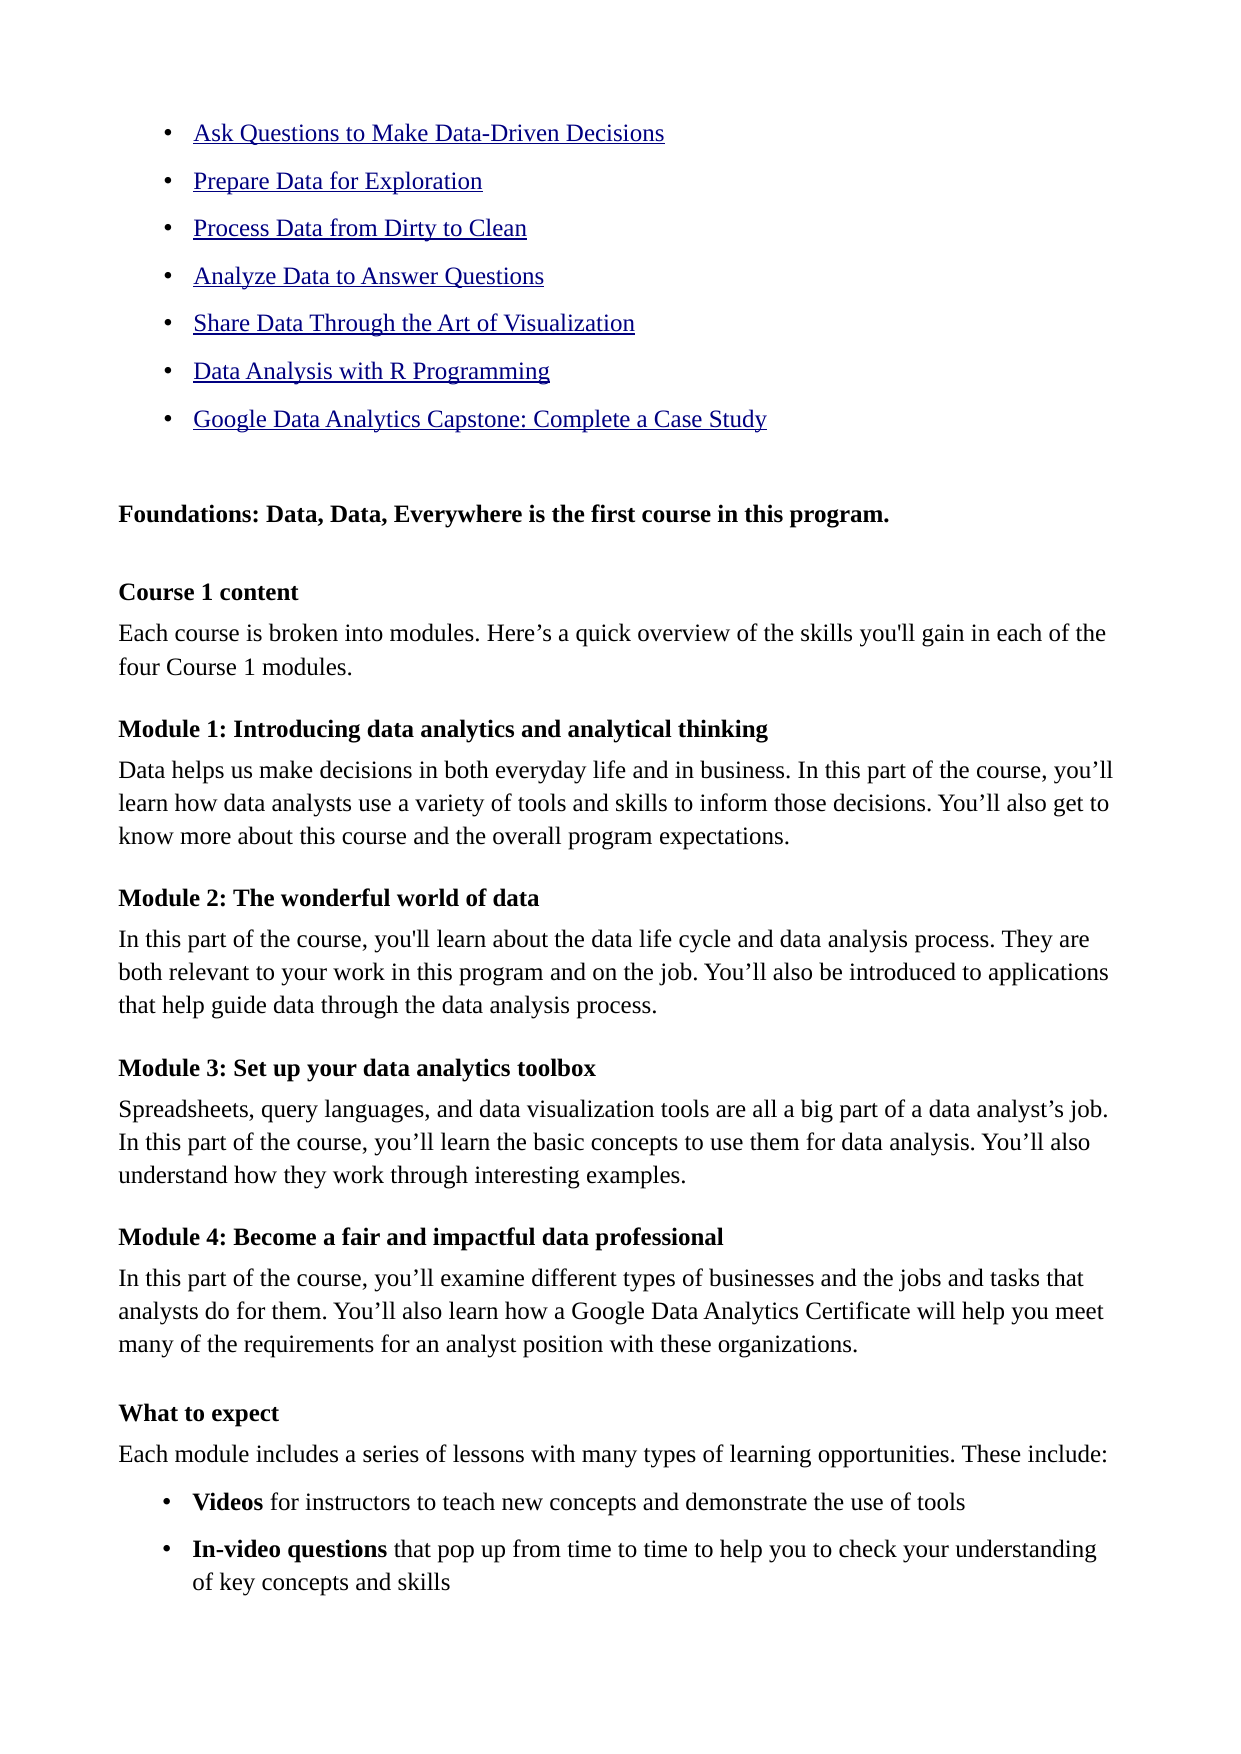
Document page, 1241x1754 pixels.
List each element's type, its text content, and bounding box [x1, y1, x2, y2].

text Foundations: Data, Data, Everywhere is the first course in this program. [118, 499, 1122, 528]
list Data Analysis with R Programming [164, 356, 1122, 385]
subtitle Module 2: The wonderful world of data [118, 883, 1122, 912]
subtitle Course 1 content [118, 577, 1122, 606]
text Each course is broken into modules. Here’s a quick overview of the skills you'll gain in each of the four Course 1 modules. [118, 618, 1122, 680]
subtitle What to expect [118, 1398, 1122, 1427]
text In this part of the course, you'll learn about the data life cycle and data analysis process. They are both relevant to your work in this program and on the job. You’ll also be introduced to applications that help guide data through the data analysis process. [118, 924, 1122, 1019]
text In this part of the course, you’ll examine different types of businesses and the jobs and tasks that analysts do for them. You’ll also learn how a Google Data Analytics Certificate will help you meet many of the requirements for an analyst position with these organizations. [118, 1263, 1122, 1358]
list Process Data from Dirty to Clean [164, 213, 1122, 242]
subtitle Module 4: Become a fair and impactful data professional [118, 1222, 1122, 1251]
text Data helps us make decisions in both everyday life and in business. In this part of the course, you’ll learn how data analysts use a variety of tools and skills to inform those decisions. You’ll also get to know more about this course and the overall program expectations. [118, 755, 1122, 850]
text Each module includes a series of lessons with many types of learning opportunities. These include: [118, 1439, 1122, 1468]
list In-video questions that pop up from time to time to help you to check your understanding of key concepts and skills [162, 1534, 1122, 1596]
subtitle Module 1: Introducing data analytics and analytical thinking [118, 714, 1122, 742]
text Spreadsheets, query languages, and data visualization tools are all a big part of a data analyst’s job. In this part of the course, you’ll learn the basic concepts to use them for data analysis. You’ll also understand how they work through interesting examples. [118, 1094, 1122, 1189]
subtitle Module 3: Set up your data analytics toolbox [118, 1053, 1122, 1081]
list Prepare Data for Exploration [164, 166, 1122, 194]
list Analyze Data to Answer Questions [164, 261, 1122, 290]
list Videos for instructors to teach new concepts and demonstrate the use of tools [162, 1487, 1122, 1516]
list Ask Questions to Make Data-Driven Decisions [164, 118, 1122, 147]
list Share Data Through the Art of Visualization [164, 308, 1122, 337]
list Google Data Analytics Capstone: Complete a Case Study [164, 404, 1122, 432]
